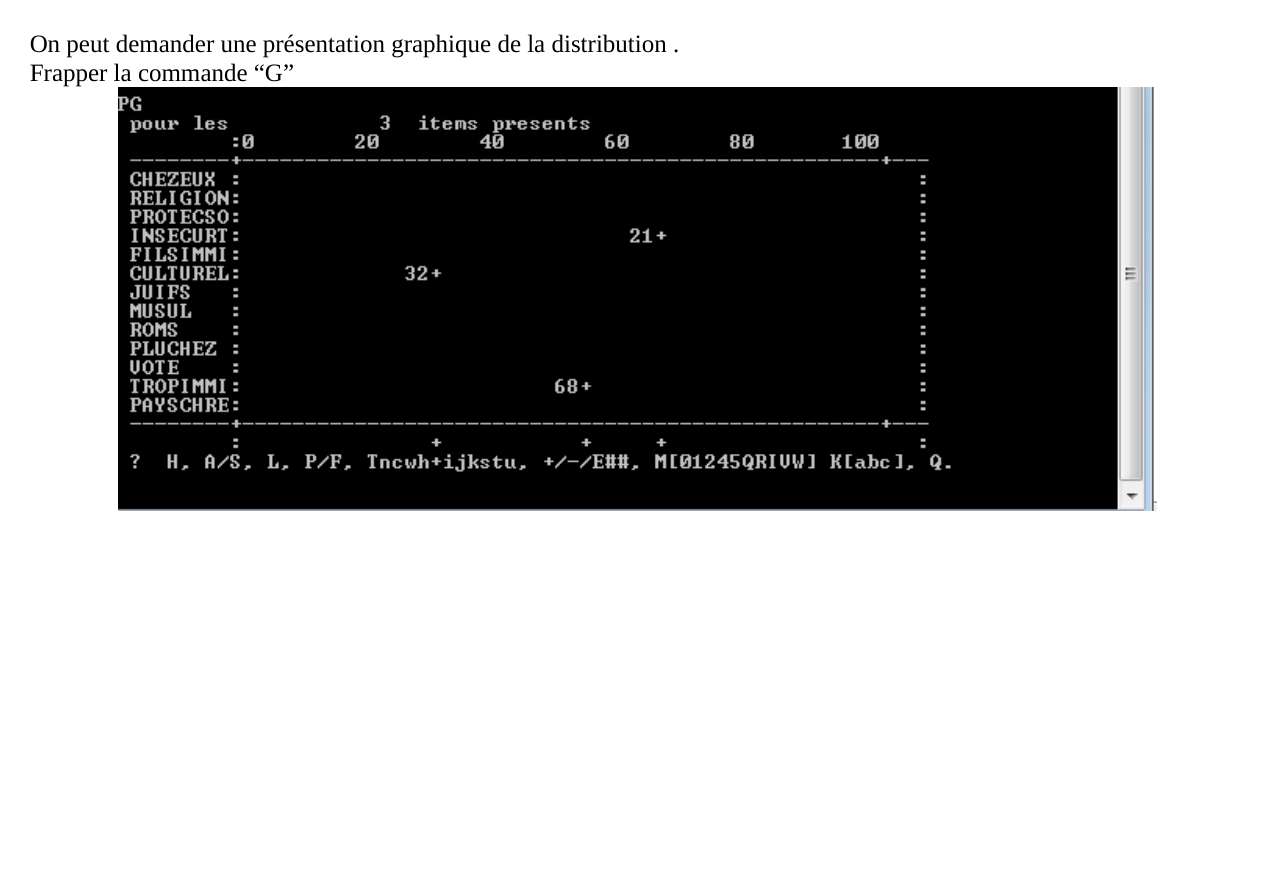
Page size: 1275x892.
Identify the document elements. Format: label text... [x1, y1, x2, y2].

text On peut demander une présentation graphique de la distribution . [29, 29, 1246, 58]
text Frapper la commande “G” [29, 58, 1246, 87]
picture [118, 87, 1157, 511]
